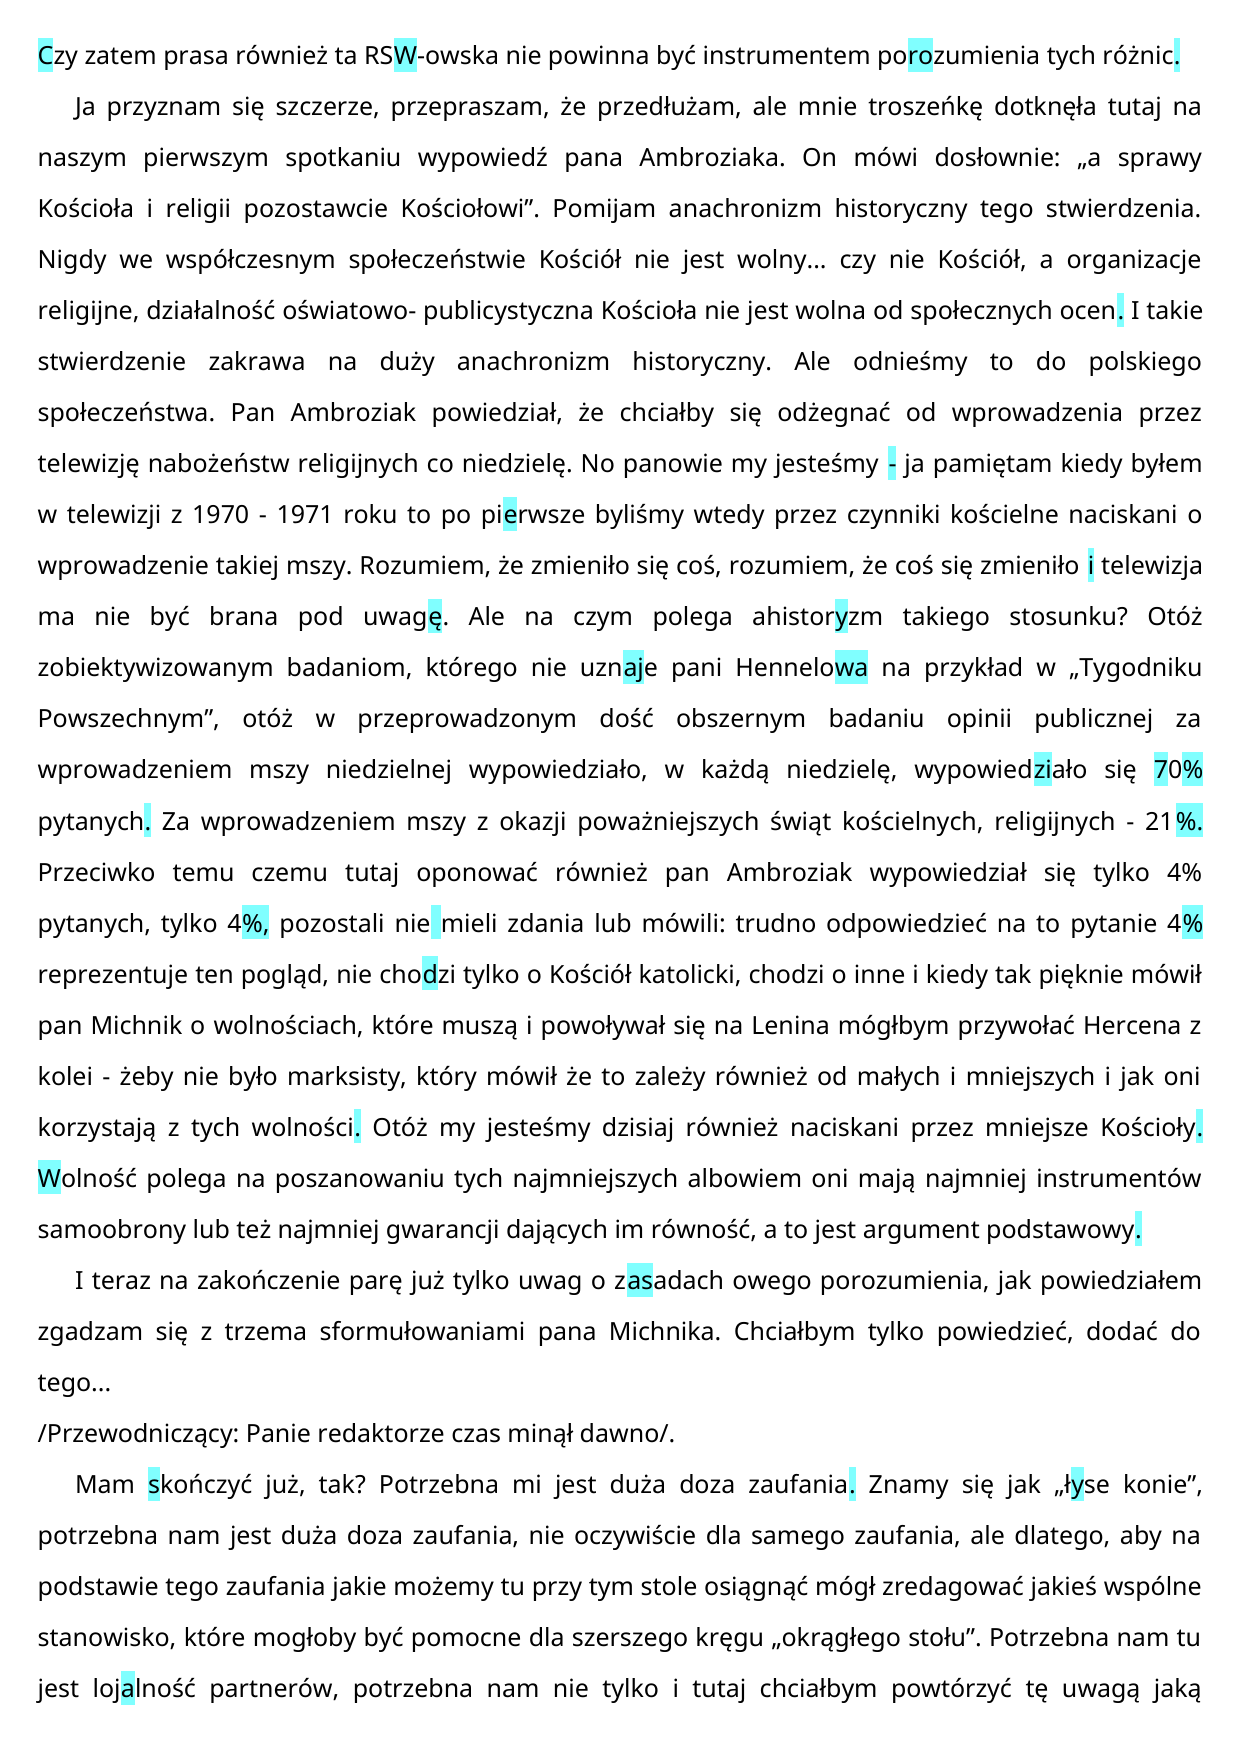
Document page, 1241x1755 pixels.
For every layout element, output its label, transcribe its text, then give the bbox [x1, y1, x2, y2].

text Ja przyznam się szczerze, przepraszam, że przedłużam, ale mnie troszeńkę dotknęła tutaj na naszym pierwszym spotkaniu wypowiedź pana Ambroziaka. On mówi dosłownie: „a sprawy Kościoła i religii pozostawcie Kościołowi”. Pomijam anachronizm historyczny tego stwierdzenia. Nigdy we współczesnym społeczeństwie Kościół nie jest wolny... czy nie Kościół, a organizacje religijne, działalność oświatowo- publicystyczna Kościoła nie jest wolna od społecznych ocen. I takie stwierdzenie zakrawa na duży anachronizm historyczny. Ale odnieśmy to do polskiego społeczeństwa. Pan Ambroziak powiedział, że chciałby się odżegnać od wprowadzenia przez telewizję nabożeństw religijnych co niedzielę. No panowie my jesteśmy - ja pamiętam kiedy byłem w telewizji z 1970 - 1971 roku to po pierwsze byliśmy wtedy przez czynniki kościelne naciskani o wprowadzenie takiej mszy. Rozumiem, że zmieniło się coś, rozumiem, że coś się zmieniło i telewizja ma nie być brana pod uwagę. Ale na czym polega ahistoryzm takiego stosunku? Otóż zobiektywizowanym badaniom, którego nie uznaje pani Hennelowa na przykład w „Tygodniku Powszechnym”, otóż w przeprowadzonym dość obszernym badaniu opinii publicznej za wprowadzeniem mszy niedzielnej wypowiedziało, w każdą niedzielę, wypowiedziało się 70% pytanych. Za wprowadzeniem mszy z okazji poważniejszych świąt kościelnych, religijnych - 21%. Przeciwko temu czemu tutaj oponować również pan Ambroziak wypowiedział się tylko 4% pytanych, tylko 4%, pozostali nie mieli zdania lub mówili: trudno odpowiedzieć na to pytanie 4% reprezentuje ten pogląd, nie chodzi tylko o Kościół katolicki, chodzi o inne i kiedy tak pięknie mówił pan Michnik o wolnościach, które muszą i powoływał się na Lenina mógłbym przywołać Hercena z kolei - żeby nie było marksisty, który mówił że to zależy również od małych i mniejszych i jak oni korzystają z tych wolności. Otóż my jesteśmy dzisiaj również naciskani przez mniejsze Kościoły. Wolność polega na poszanowaniu tych najmniejszych albowiem oni mają najmniej instrumentów samoobrony lub też najmniej gwarancji dających im równość, a to jest argument podstawowy. [37, 88, 1203, 1246]
text I teraz na zakończenie parę już tylko uwag o zasadach owego porozumienia, jak powiedziałem zgadzam się z trzema sformułowaniami pana Michnika. Chciałbym tylko powiedzieć, dodać do tego... [37, 1262, 1203, 1399]
text Mam skończyć już, tak? Potrzebna mi jest duża doza zaufania. Znamy się jak „łyse konie”, potrzebna nam jest duża doza zaufania, nie oczywiście dla samego zaufania, ale dlatego, aby na podstawie tego zaufania jakie możemy tu przy tym stole osiągnąć mógł zredagować jakieś wspólne stanowisko, które mogłoby być pomocne dla szerszego kręgu „okrągłego stołu”. Potrzebna nam tu jest lojalność partnerów, potrzebna nam nie tylko i tutaj chciałbym powtórzyć tę uwagą jaką [37, 1467, 1203, 1705]
text Czy zatem prasa również ta RSW-owska nie powinna być instrumentem porozumienia tych różnic. [37, 37, 1203, 72]
text /Przewodniczący: Panie redaktorze czas minął dawno/. [37, 1416, 1203, 1450]
